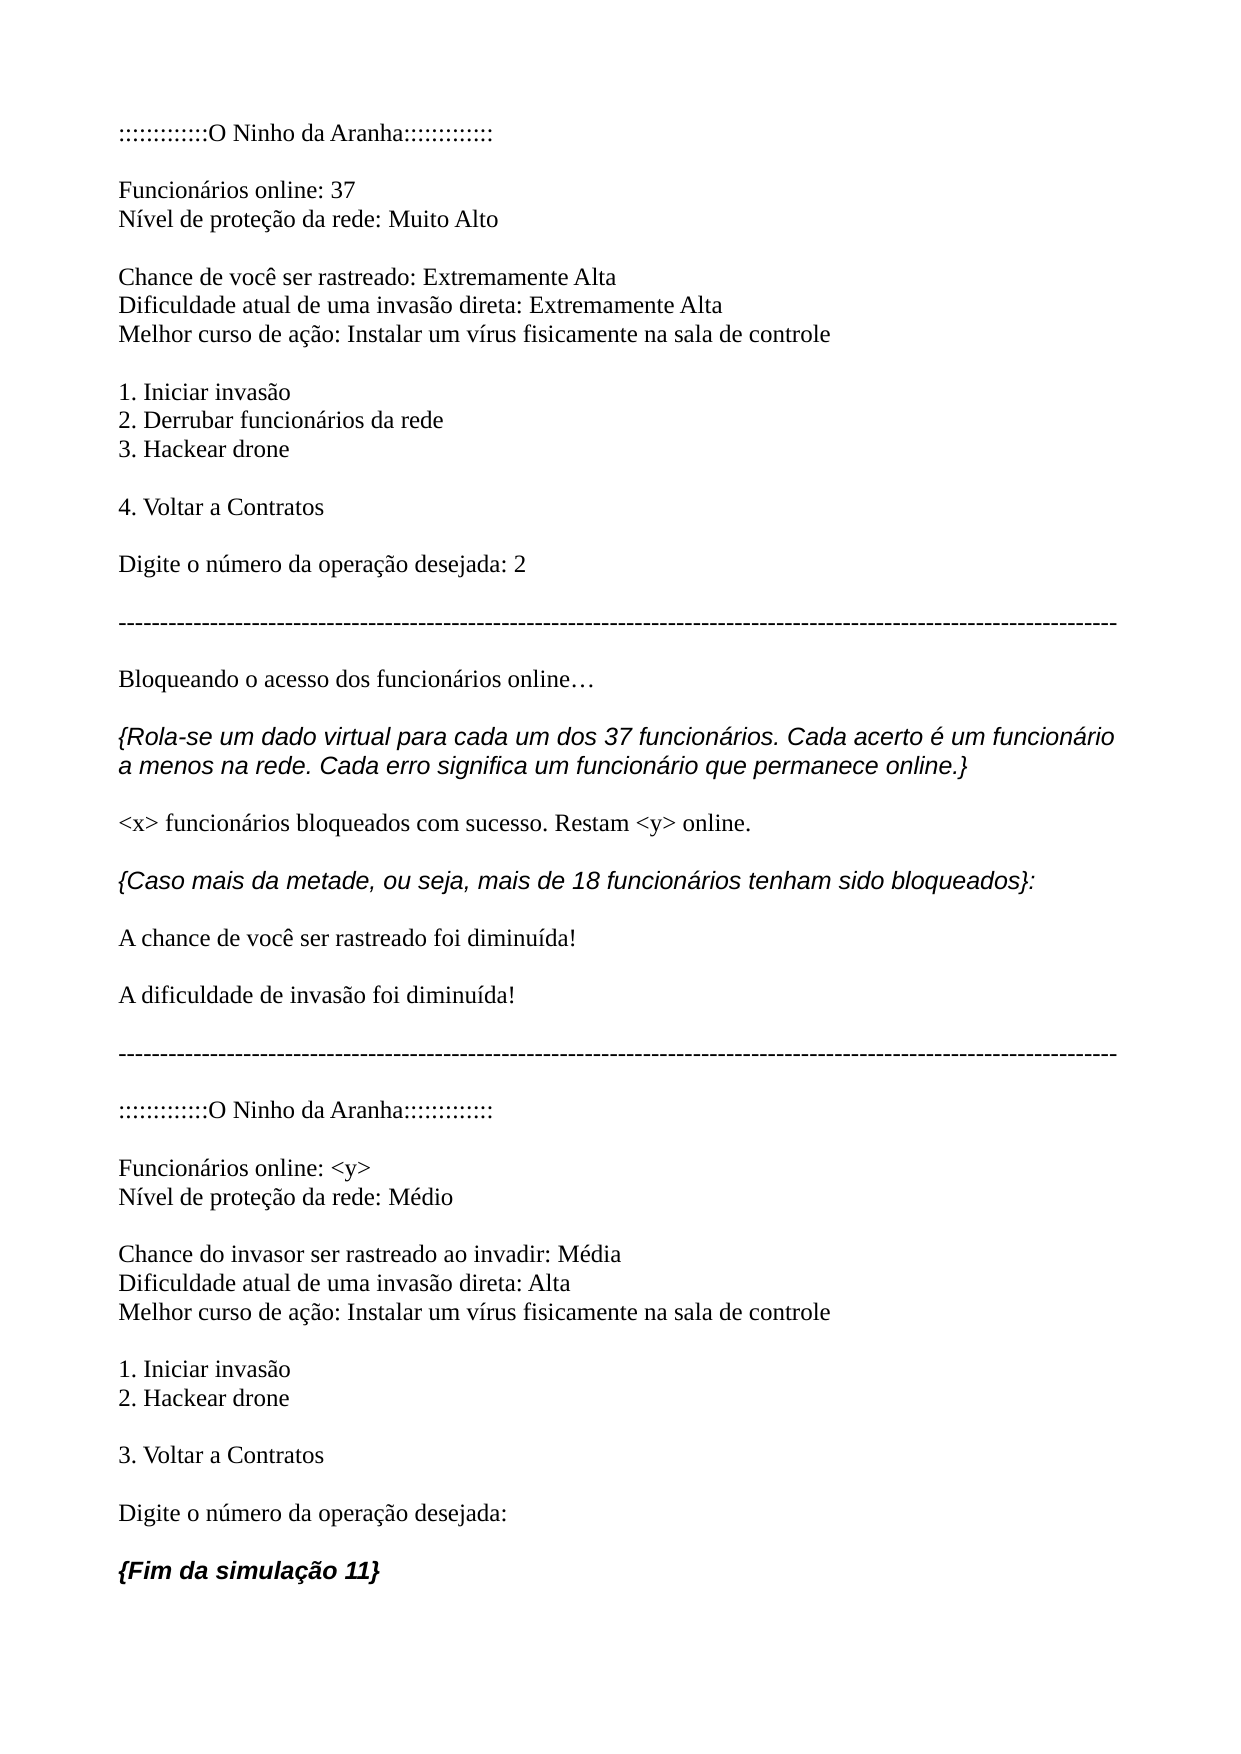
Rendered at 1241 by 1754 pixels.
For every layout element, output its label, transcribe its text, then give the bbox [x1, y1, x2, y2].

text :::::::::::::O Ninho da Aranha::::::::::::: [118, 1096, 1122, 1124]
text Funcionários online: <y> [118, 1153, 1122, 1182]
text Chance do invasor ser rastreado ao invadir: Média [118, 1239, 1122, 1268]
text Nível de proteção da rede: Muito Alto [118, 204, 1122, 233]
text Funcionários online: 37 [118, 176, 1122, 204]
text Melhor curso de ação: Instalar um vírus fisicamente na sala de controle [118, 1297, 1122, 1326]
text <x> funcionários bloqueados com sucesso. Restam <y> online. [118, 808, 1122, 837]
text Digite o número da operação desejada: [118, 1498, 1122, 1527]
text Bloqueando o acesso dos funcionários online… [118, 664, 1122, 693]
text ------------------------------------------------------------------------------------------------------------------------ [118, 1038, 1122, 1067]
text Chance de você ser rastreado: Extremamente Alta [118, 262, 1122, 291]
text 4. Voltar a Contratos [118, 492, 1122, 521]
text 3. Voltar a Contratos [118, 1441, 1122, 1469]
text {Caso mais da metade, ou seja, mais de 18 funcionários tenham sido bloqueados}: [118, 866, 1122, 894]
text Dificuldade atual de uma invasão direta: Alta [118, 1268, 1122, 1297]
text ------------------------------------------------------------------------------------------------------------------------ [118, 607, 1122, 636]
text 3. Hackear drone [118, 434, 1122, 463]
text 1. Iniciar invasão [118, 1354, 1122, 1383]
text {Fim da simulação 11} [118, 1556, 1122, 1584]
text 2. Hackear drone [118, 1383, 1122, 1412]
text Melhor curso de ação: Instalar um vírus fisicamente na sala de controle [118, 319, 1122, 348]
text A chance de você ser rastreado foi diminuída! [118, 923, 1122, 952]
text 1. Iniciar invasão [118, 377, 1122, 406]
text Digite o número da operação desejada: 2 [118, 549, 1122, 578]
text Dificuldade atual de uma invasão direta: Extremamente Alta [118, 291, 1122, 319]
text Nível de proteção da rede: Médio [118, 1182, 1122, 1211]
text A dificuldade de invasão foi diminuída! [118, 981, 1122, 1009]
text {Rola-se um dado virtual para cada um dos 37 funcionários. Cada acerto é um funcionário a menos na rede. Cada erro significa um funcionário que permanece online.} [118, 722, 1122, 779]
text :::::::::::::O Ninho da Aranha::::::::::::: [118, 118, 1122, 147]
text 2. Derrubar funcionários da rede [118, 406, 1122, 434]
